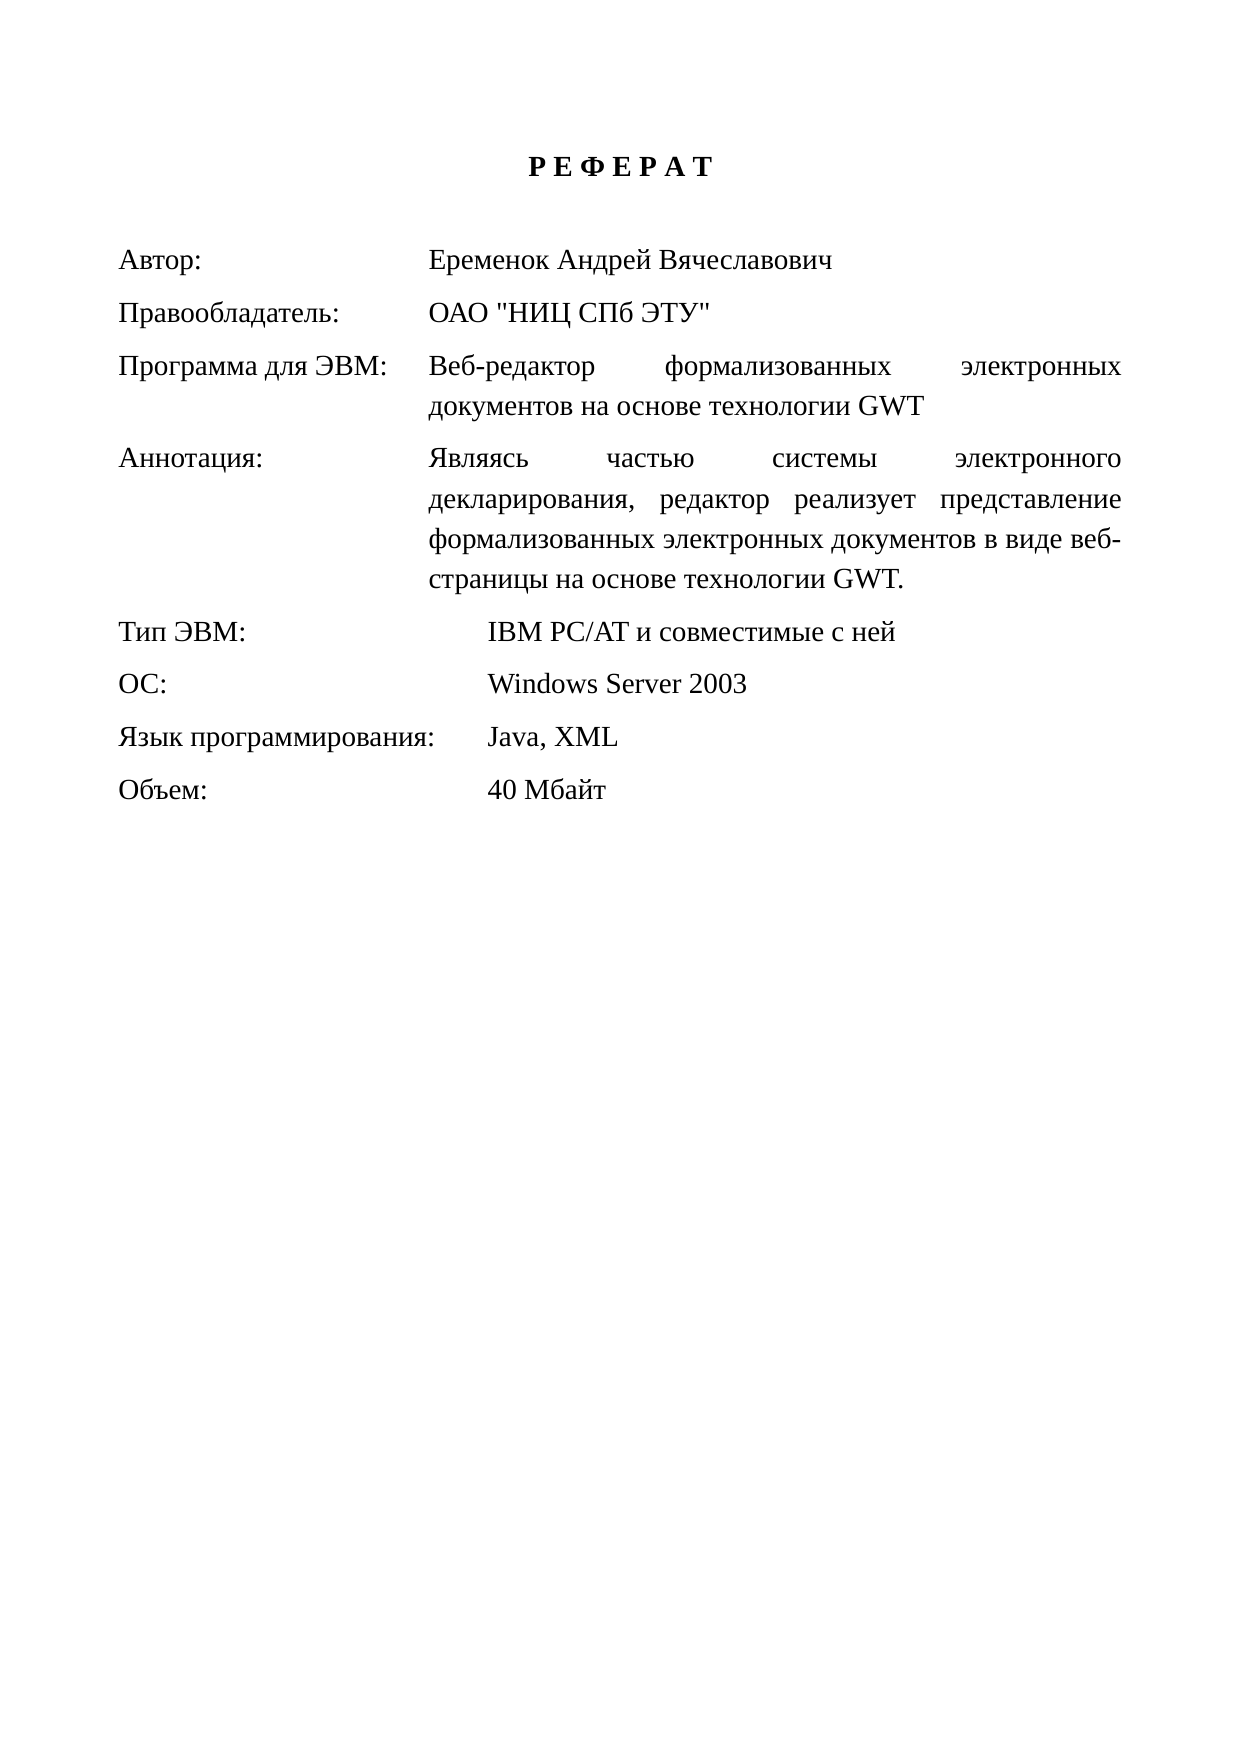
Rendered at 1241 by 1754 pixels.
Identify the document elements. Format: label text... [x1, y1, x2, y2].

text Автор: Еременок Андрей Вячеславович [118, 242, 1122, 276]
text Правообладатель: ОАО "НИЦ СПб ЭТУ" [118, 295, 1122, 328]
list Объем: 40 Мбайт [118, 772, 1122, 806]
text Аннотация: Являясь частью системы электронного декларирования, редактор реализует представление формализованных электронных документов в виде веб-страницы на основе технологии GWT. [118, 441, 1122, 595]
text Тип ЭВМ: IBM PC/AT и совместимые с ней [118, 614, 1122, 647]
text Р Е Ф Е Р А Т [118, 149, 1122, 183]
text Язык программирования: Java, XML [118, 719, 1122, 753]
text ОС: Windows Server 2003 [118, 667, 1122, 700]
text Программа для ЭВМ: Веб-редактор формализованных электронных документов на основе технологии GWT [118, 348, 1122, 421]
